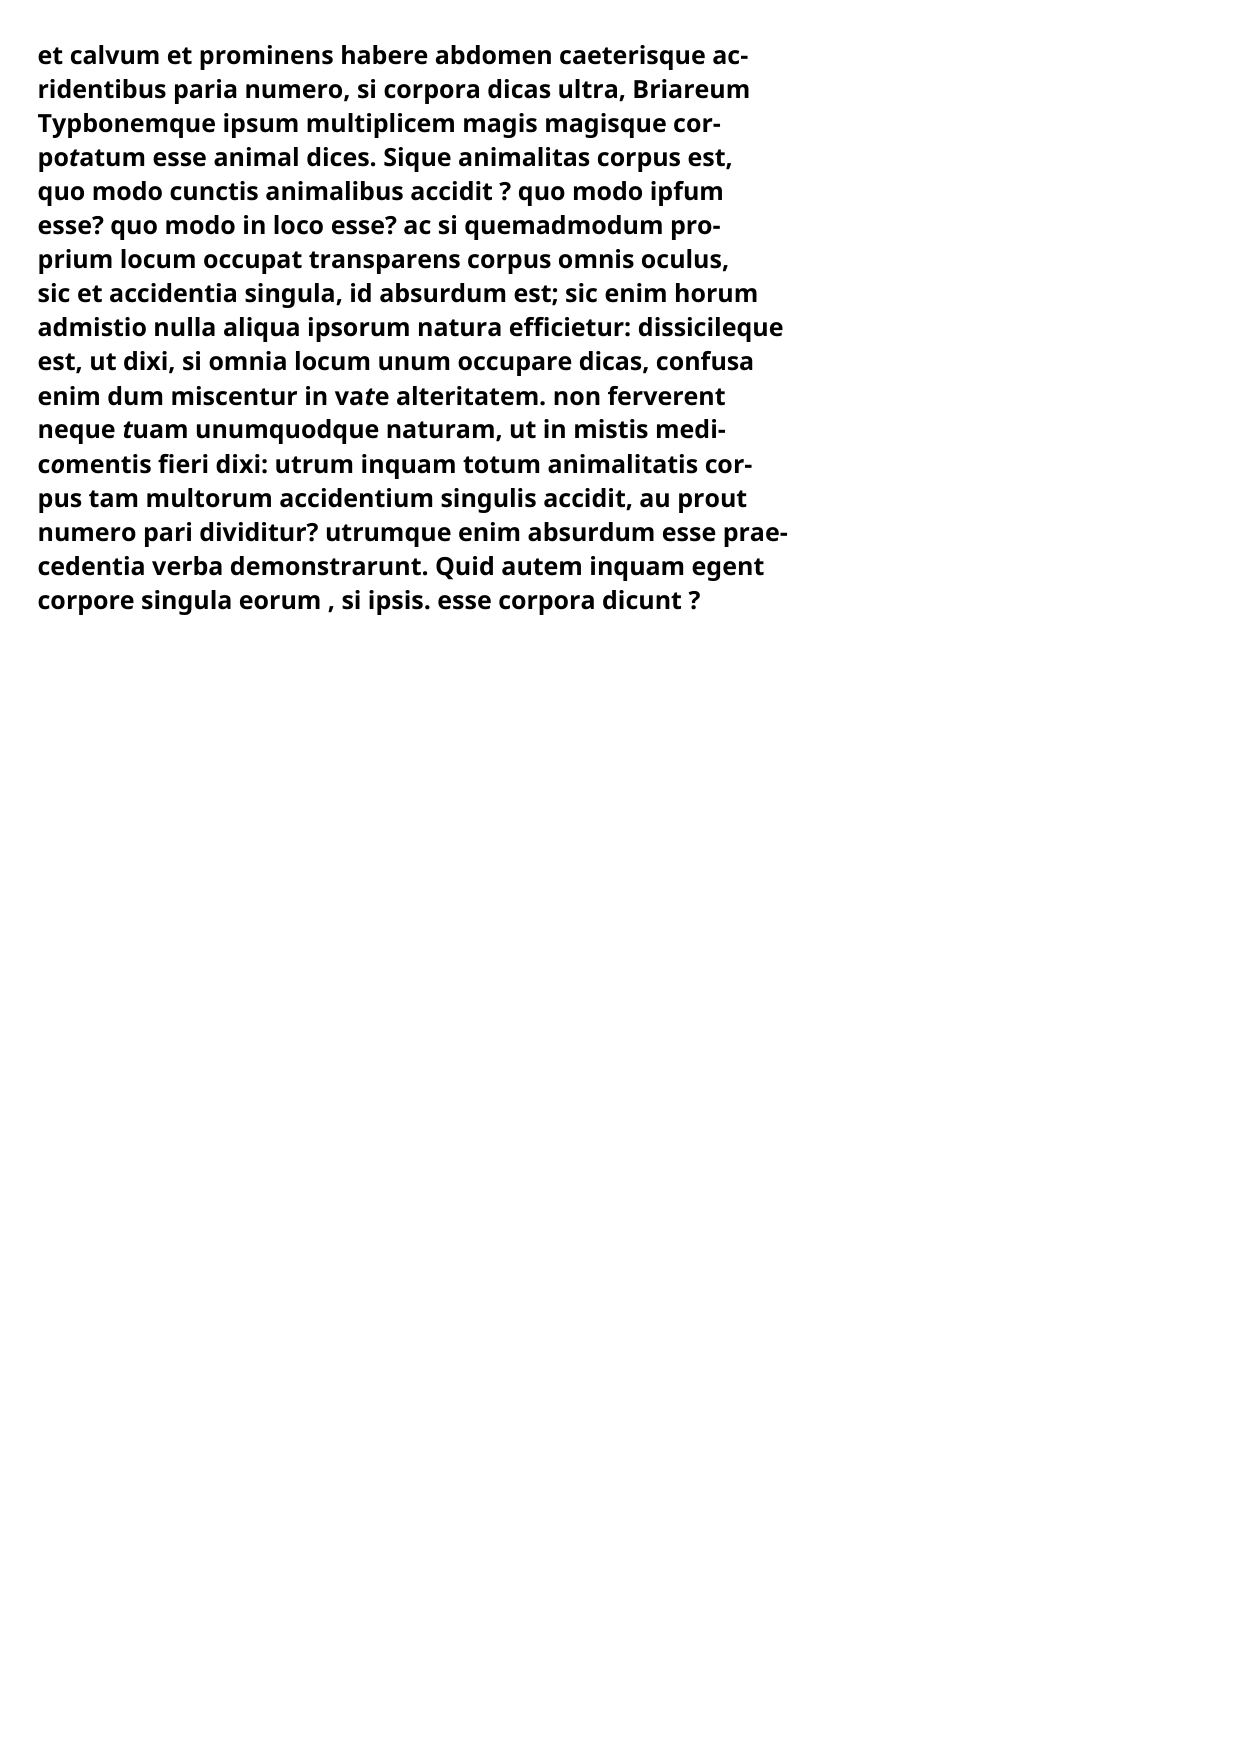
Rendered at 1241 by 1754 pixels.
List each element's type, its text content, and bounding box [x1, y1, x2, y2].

text et calvum et prominens habere abdomen caeterisque ac- ridentibus paria numero, si corpora dicas ultra, Briareum Typbonemque ipsum multiplicem magis magisque cor- potatum esse animal dices. Sique animalitas corpus est, quo modo cunctis animalibus accidit ? quo modo ipfum esse? quo modo in loco esse? ac si quemadmodum pro- prium locum occupat transparens corpus omnis oculus, sic et accidentia singula, id absurdum est; sic enim horum admistio nulla aliqua ipsorum natura efficietur: dissicileque est, ut dixi, si omnia locum unum occupare dicas, confusa enim dum miscentur in vate alteritatem. non ferverent neque tuam unumquodque naturam, ut in mistis medi- comentis fieri dixi: utrum inquam totum animalitatis cor- pus tam multorum accidentium singulis accidit, au prout numero pari dividitur? utrumque enim absurdum esse prae- cedentia verba demonstrarunt. Quid autem inquam egent corpore singula eorum , si ipsis. esse corpora dicunt ? [37, 37, 1203, 617]
